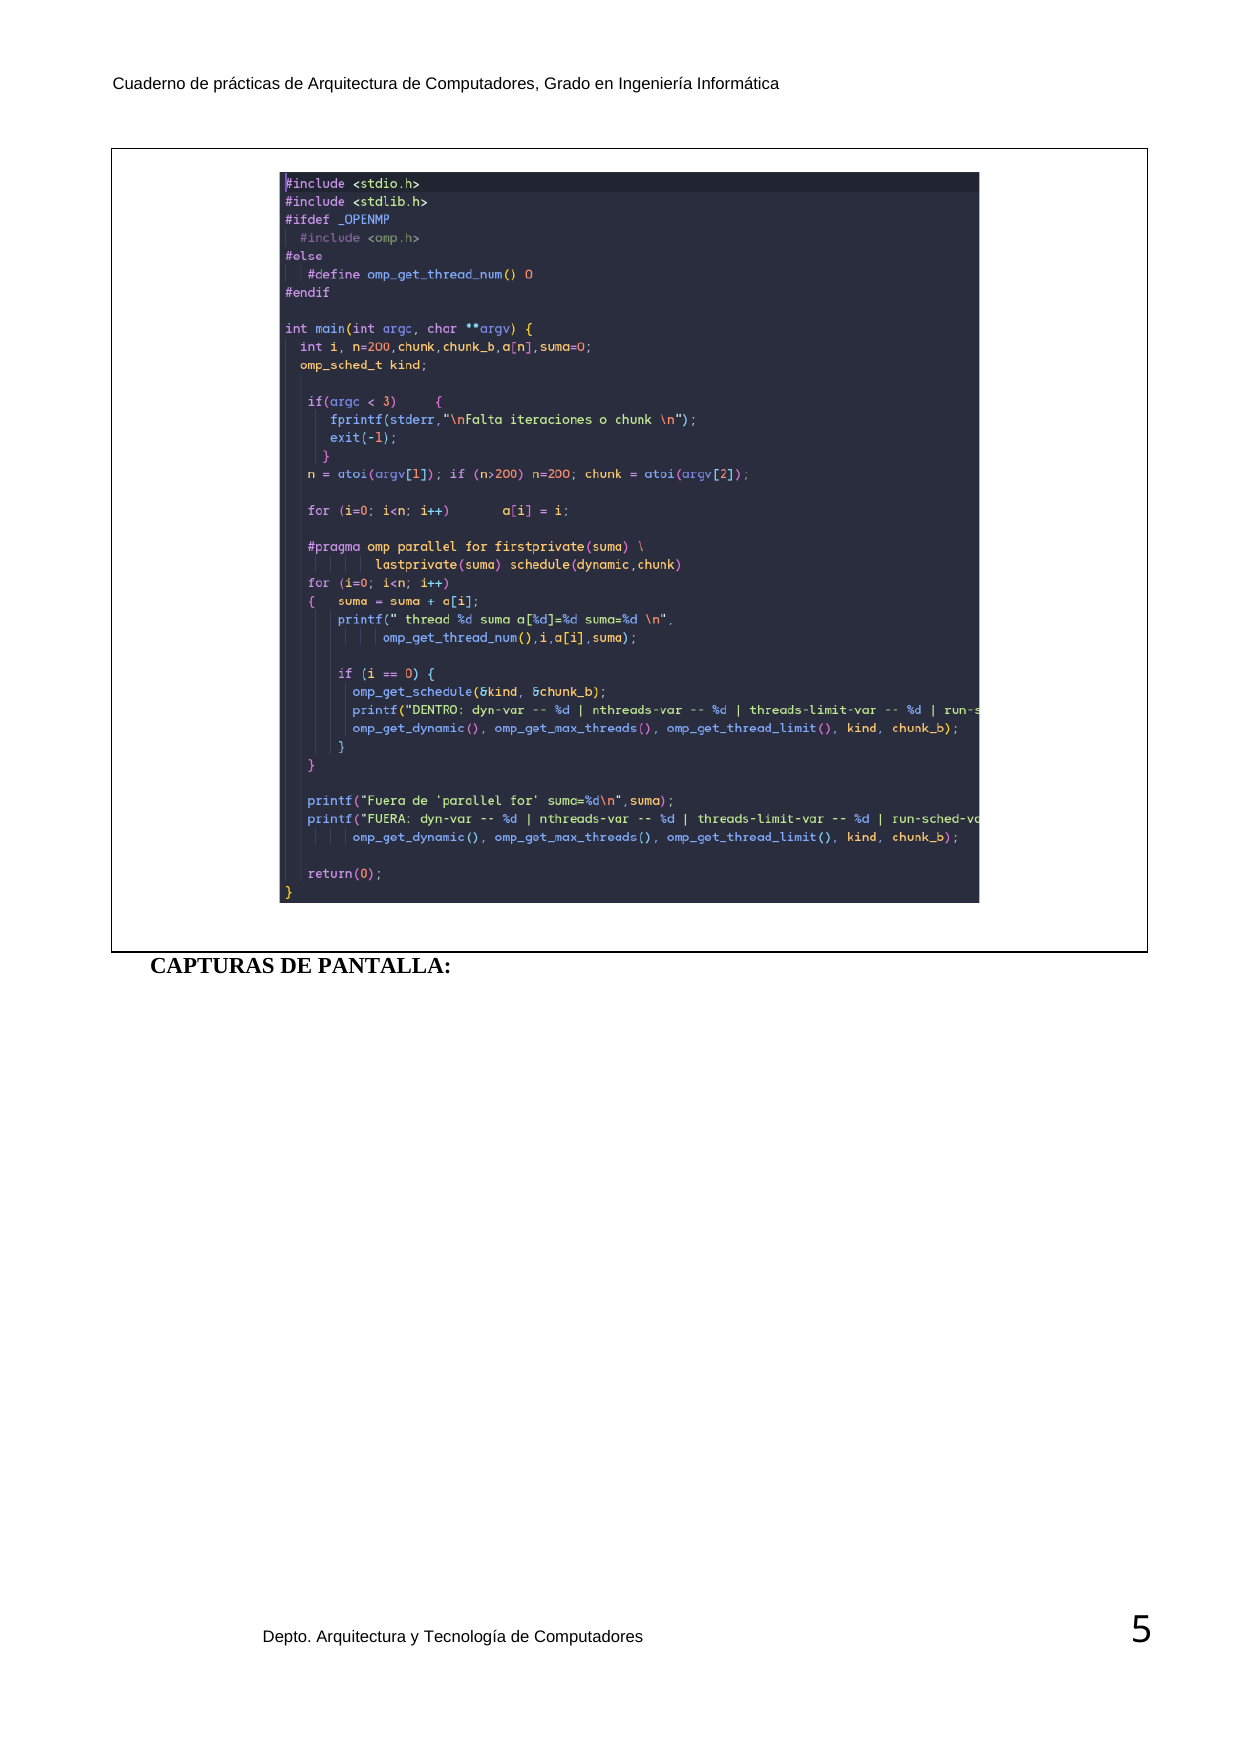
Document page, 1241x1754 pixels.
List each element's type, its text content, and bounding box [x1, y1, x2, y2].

table_header [112, 149, 1147, 951]
picture [279, 172, 980, 903]
text CAPTURAS DE PANTALLA: [150, 952, 1152, 979]
